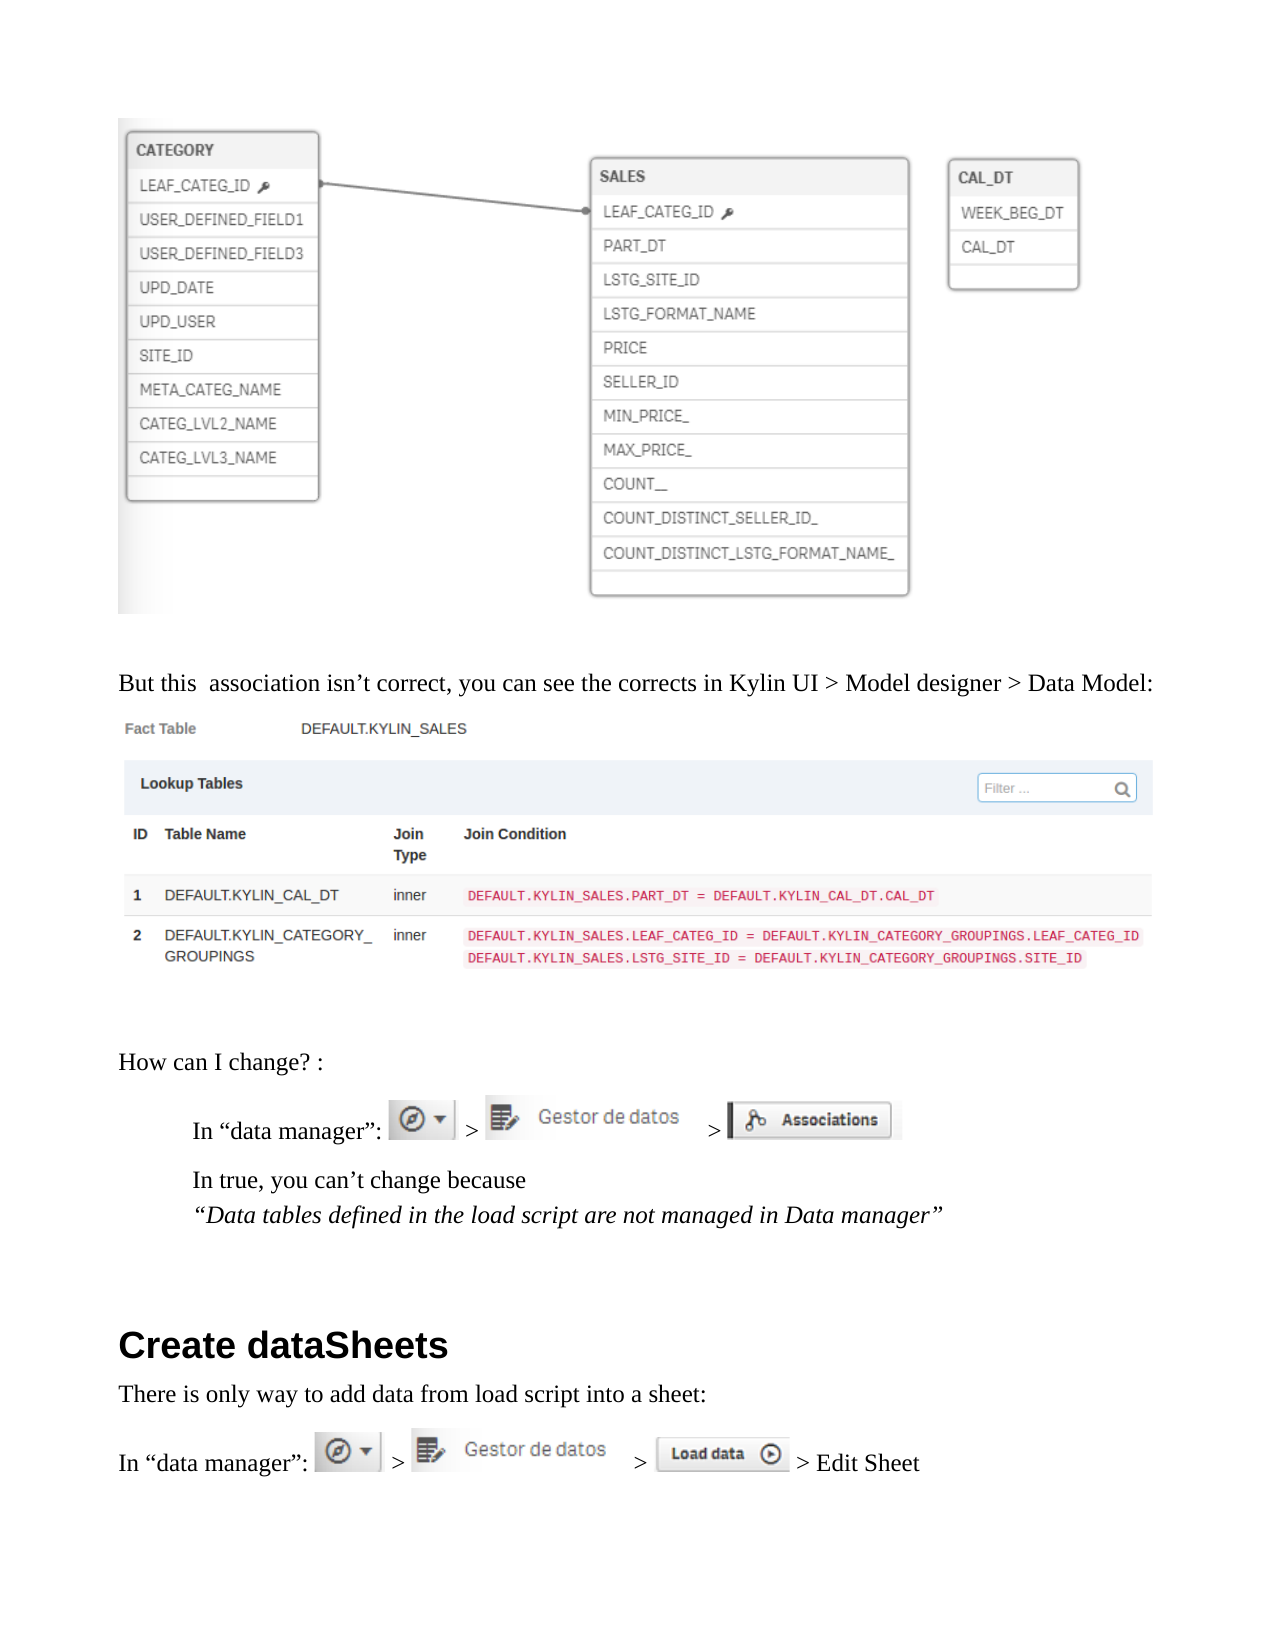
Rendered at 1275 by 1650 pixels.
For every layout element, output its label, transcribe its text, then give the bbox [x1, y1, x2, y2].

text In “data manager”: > > [118, 1096, 1157, 1145]
picture [388, 1100, 459, 1140]
picture [411, 1428, 628, 1472]
picture [314, 1432, 385, 1472]
picture [727, 1100, 903, 1140]
text How can I change? : [118, 1047, 1157, 1076]
text In true, you can’t change because “Data tables defined in the load script are not managed in Data manager” [118, 1165, 1157, 1228]
subtitle Create dataSheets [118, 1323, 1157, 1367]
picture [118, 118, 1157, 614]
picture [118, 717, 1157, 992]
picture [485, 1095, 701, 1140]
text There is only way to add data from load script into a sheet: [118, 1379, 1157, 1408]
text In “data manager”: > > > Edit Sheet [118, 1428, 1157, 1477]
text But this association isn’t correct, you can see the corrects in Kylin UI > Model designer > Data Model: [118, 668, 1157, 697]
picture [653, 1437, 790, 1472]
